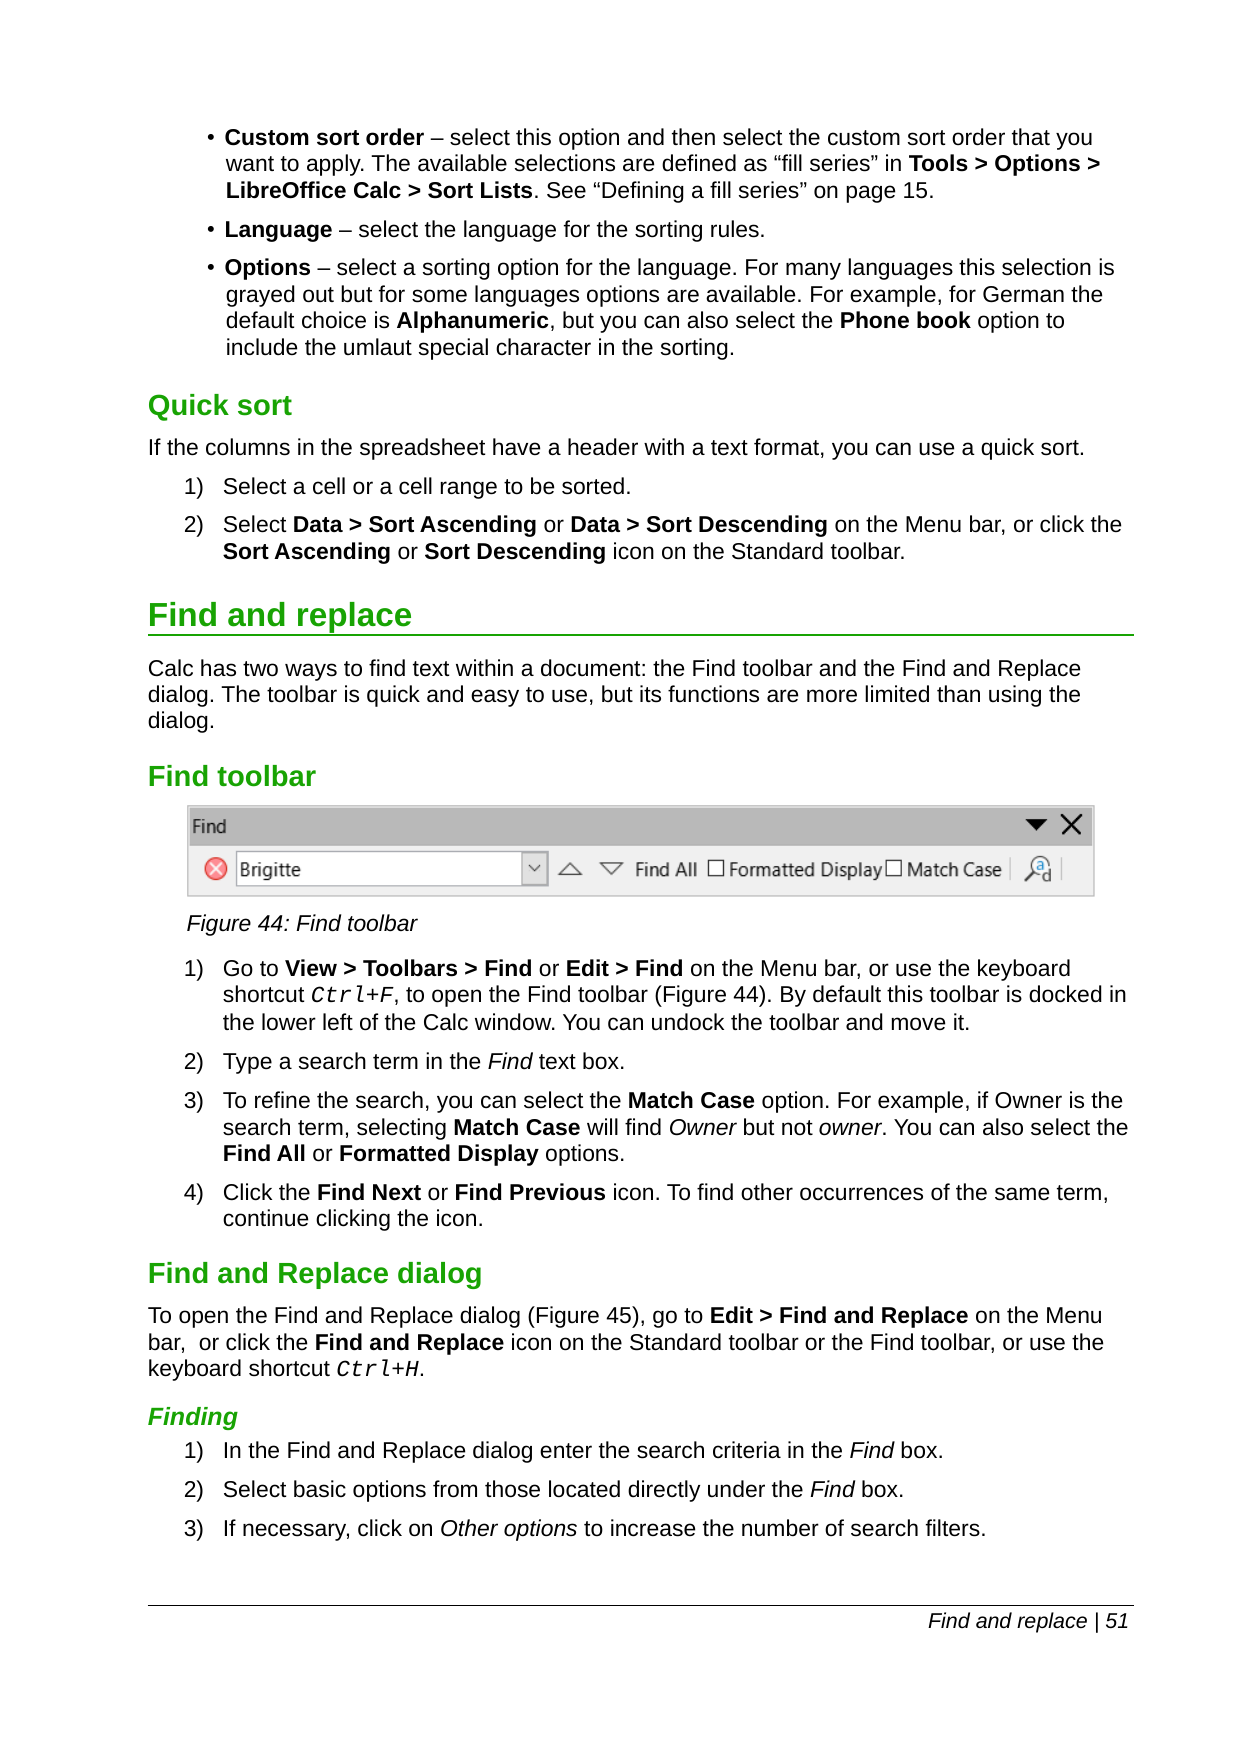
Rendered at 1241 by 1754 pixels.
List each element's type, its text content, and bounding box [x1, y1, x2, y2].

list If necessary, click on Other options to increase the number of search filters. [204, 1515, 1134, 1541]
list Options – select a sorting option for the language. For many languages this selection is grayed out but for some languages options are available. For example, for German the default choice is Alphanumeric, but you can also select the Phone book option to include the umlaut special character in the sorting. [204, 251, 1134, 363]
list Click the Find Next or Find Previous icon. To find other occurrences of the same term, continue clicking the icon. [204, 1179, 1134, 1231]
list To refine the search, you can select the Match Case option. For example, if Owner is the search term, selecting Match Case will find Owner but not owner. You can also select the Find All or Formatted Display options. [204, 1087, 1134, 1166]
picture [186, 804, 1096, 898]
subtitle Finding [148, 1402, 1134, 1431]
list Go to View > Toolbars > Find or Edit > Find on the Menu bar, or use the keyboard shortcut Ctrl+F, to open the Find toolbar (Figure 44). By default this toolbar is docked in the lower left of the Calc window. You can undock the toolbar and move it. [204, 955, 1134, 1036]
text Figure 44: Find toolbar [186, 910, 1095, 936]
subtitle Find toolbar [148, 759, 1134, 792]
list Select Data > Sort Ascending or Data > Sort Descending on the Menu bar, or click the Sort Ascending or Sort Descending icon on the Standard toolbar. [204, 511, 1134, 564]
list Type a search term in the Find text box. [204, 1048, 1134, 1074]
subtitle Find and replace [148, 595, 1134, 634]
subtitle Find and Replace dialog [148, 1256, 1134, 1290]
list In the Find and Replace dialog enter the search criteria in the Find box. [204, 1437, 1134, 1463]
list Language – select the language for the sorting rules. [204, 213, 1134, 242]
list Select a cell or a cell range to be sorted. [204, 473, 1134, 499]
list Select basic options from those located directly under the Find box. [204, 1476, 1134, 1502]
subtitle Quick sort [148, 388, 1134, 421]
text To open the Find and Replace dialog (Figure 45), go to Edit > Find and Replace on the Menu bar, or click the Find and Replace icon on the Standard toolbar or the Find toolbar, or use the keyboard shortcut Ctrl+H. [148, 1302, 1134, 1383]
list Custom sort order – select this option and then select the custom sort order that you want to apply. The available selections are defined as “fill series” in Tools > Options > LibreOffice Calc > Sort Lists. See “Defining a fill series” on page 15. [204, 121, 1134, 203]
text If the columns in the spreadsheet have a header with a text format, you can use a quick sort. [148, 434, 1134, 460]
text Calc has two ways to find text within a document: the Find toolbar and the Find and Replace dialog. The toolbar is quick and easy to use, but its functions are more limited than using the dialog. [148, 655, 1134, 734]
